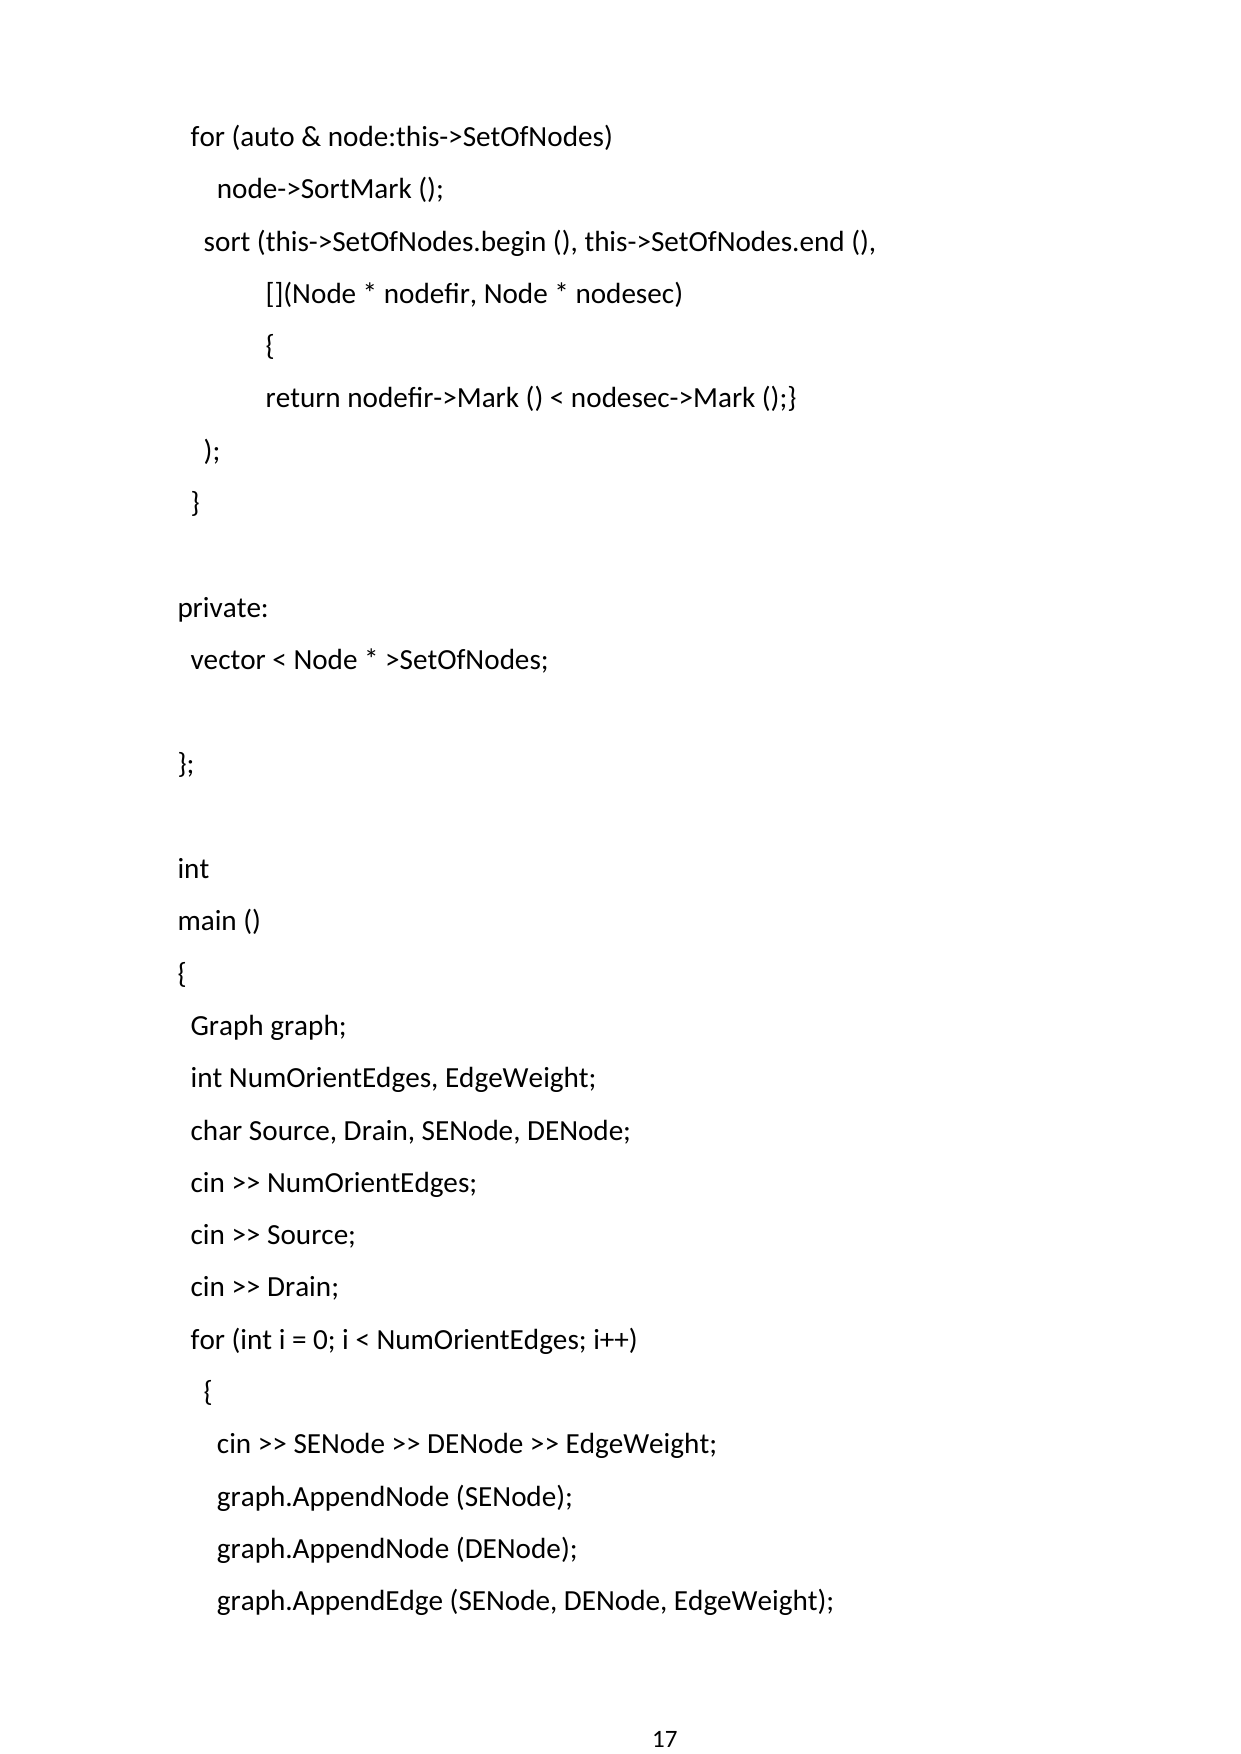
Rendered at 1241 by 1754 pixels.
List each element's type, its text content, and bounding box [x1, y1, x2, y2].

text cin >> SENode >> DENode >> EdgeWeight; [177, 1425, 1152, 1461]
text graph.AppendEdge (SENode, DENode, EdgeWeight); [177, 1582, 1152, 1618]
text vector < Node * >SetOfNodes; [177, 641, 1152, 677]
text cin >> NumOrientEdges; [177, 1164, 1152, 1199]
text node->SortMark (); [177, 170, 1152, 206]
text [](Node * nodefir, Node * nodesec) [177, 275, 1152, 311]
text { [177, 955, 1152, 990]
text graph.AppendNode (DENode); [177, 1530, 1152, 1566]
text private: [177, 589, 1152, 624]
text char Source, Drain, SENode, DENode; [177, 1112, 1152, 1147]
text for (int i = 0; i < NumOrientEdges; i++) [177, 1321, 1152, 1356]
text main () [177, 902, 1152, 938]
text { [177, 327, 1152, 363]
text sort (this->SetOfNodes.begin (), this->SetOfNodes.end (), [177, 223, 1152, 258]
text int [177, 850, 1152, 886]
text cin >> Source; [177, 1216, 1152, 1252]
text }; [177, 746, 1152, 781]
text graph.AppendNode (SENode); [177, 1478, 1152, 1513]
text int NumOrientEdges, EdgeWeight; [177, 1059, 1152, 1095]
text { [177, 1373, 1152, 1409]
text ); [177, 432, 1152, 467]
text cin >> Drain; [177, 1268, 1152, 1304]
text for (auto & node:this->SetOfNodes) [177, 118, 1152, 154]
text } [177, 484, 1152, 520]
text return nodefir->Mark () < nodesec->Mark ();} [177, 379, 1152, 415]
text Graph graph; [177, 1007, 1152, 1043]
